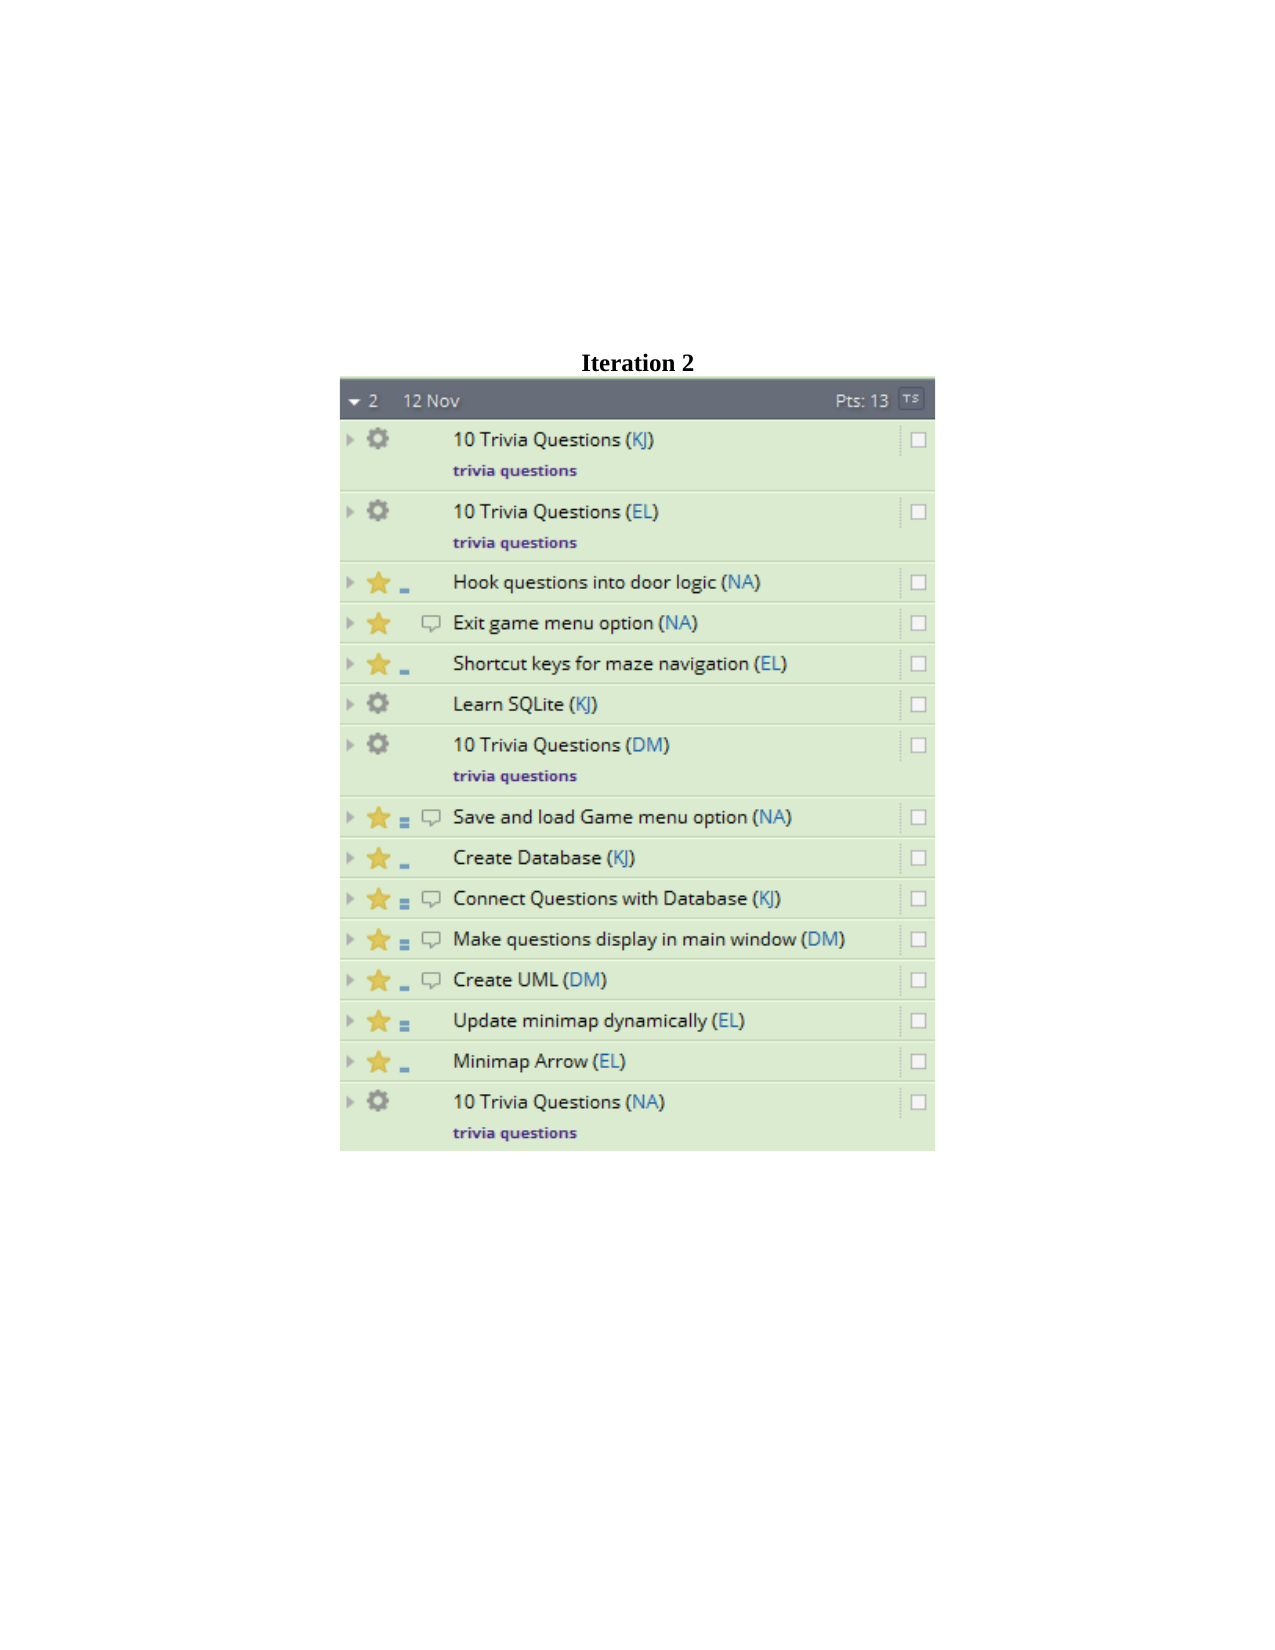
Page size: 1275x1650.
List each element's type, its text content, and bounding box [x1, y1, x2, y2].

text Iteration 2 [118, 348, 1157, 377]
picture [339, 376, 936, 1151]
